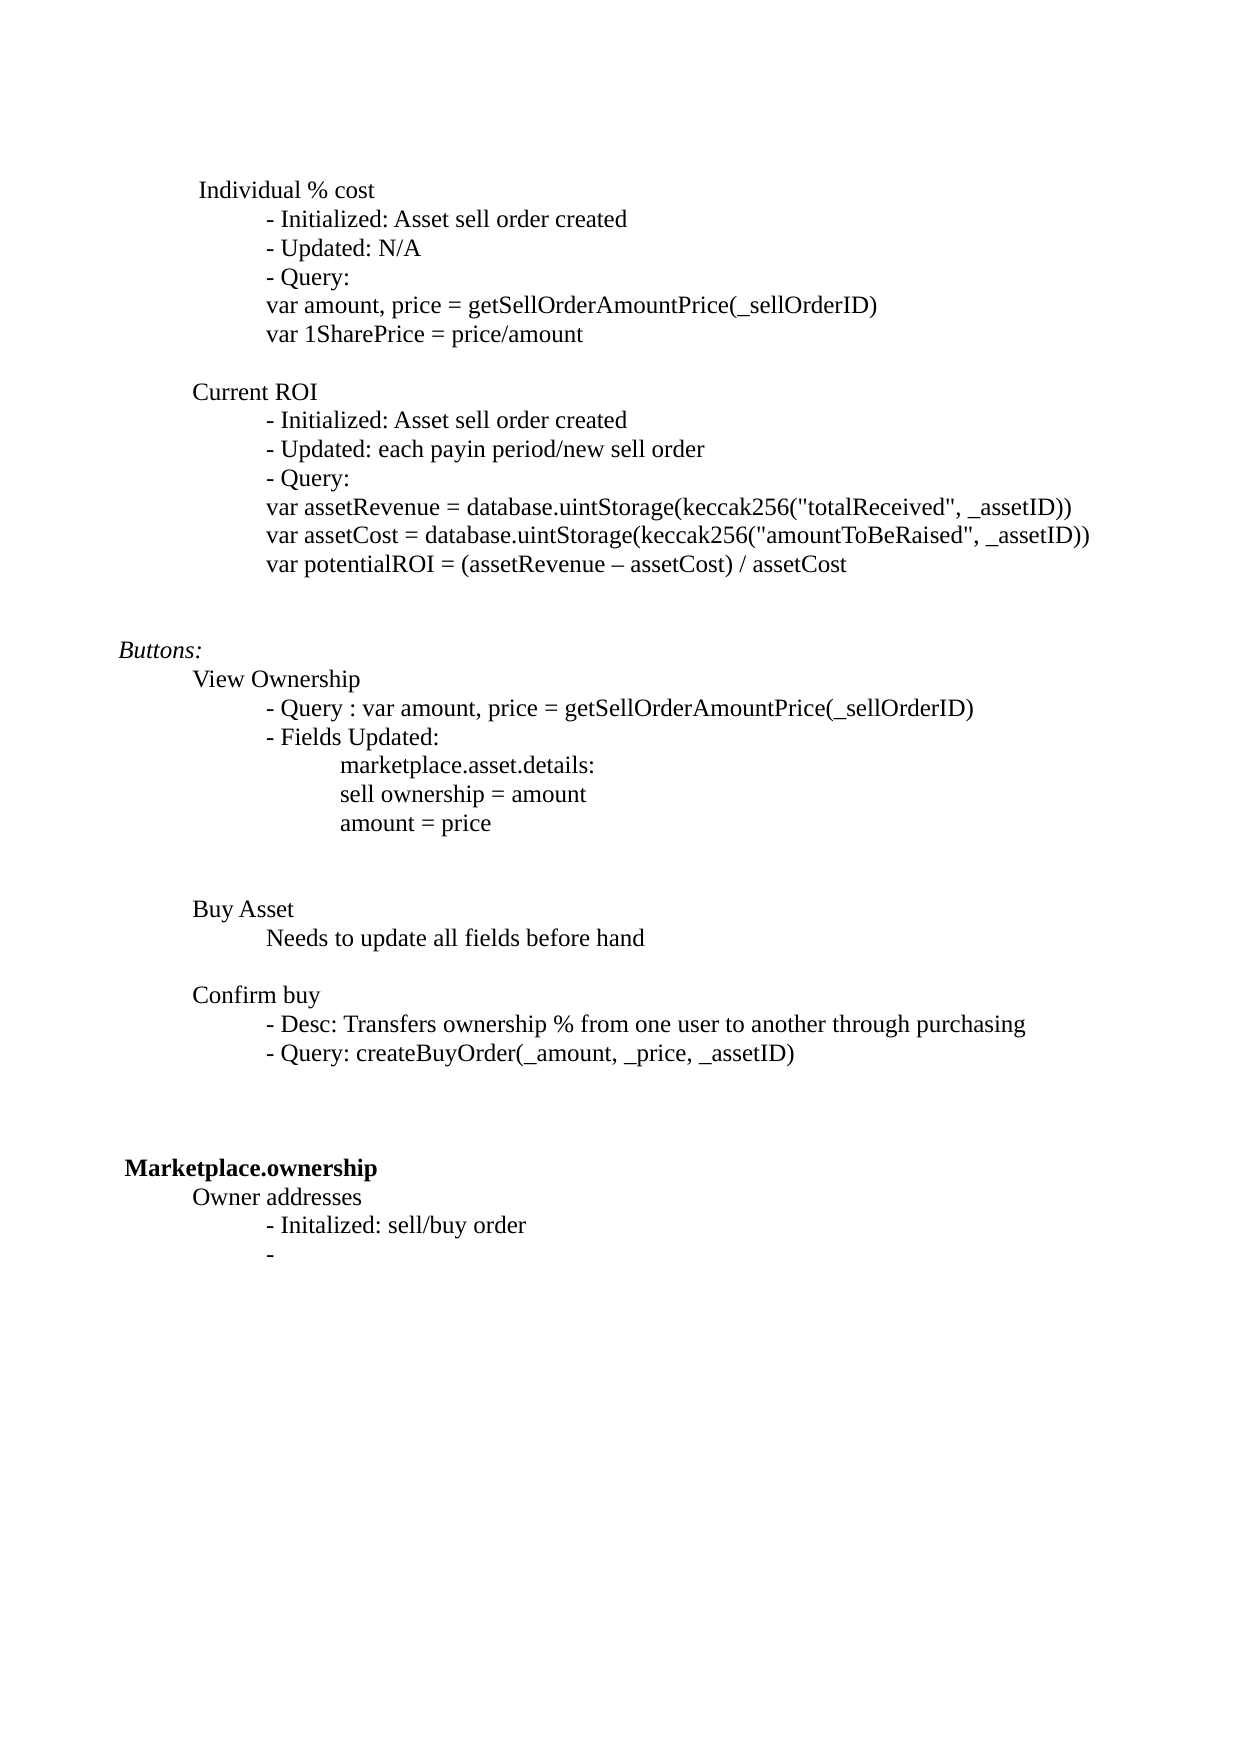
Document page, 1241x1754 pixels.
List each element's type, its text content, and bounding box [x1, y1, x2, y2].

text Marketplace.ownership Owner addresses - Initalized: sell/buy order - [118, 1096, 1122, 1268]
text - Query: createBuyOrder(_amount, _price, _assetID) [118, 1038, 1122, 1096]
text Current ROI - Initialized: Asset sell order created - Updated: each payin period/new sell order - Query: var assetRevenue = database.uintStorage(keccak256("totalReceived", _assetID)) var assetCost = database.uintStorage(keccak256("amountToBeRaised", _assetID)) [118, 348, 1122, 549]
text var potentialROI = (assetRevenue – assetCost) / assetCost Buttons: View Ownership - Query : var amount, price = getSellOrderAmountPrice(_sellOrderID) - Fields Updated: marketplace.asset.details: sell ownership = amount amount = price Buy Asset Needs to update all fields before hand Confirm buy - Desc: Transfers ownership % from one user to another through purchasing [118, 549, 1122, 1038]
text Individual % cost - Initialized: Asset sell order created - Updated: N/A - Query: var amount, price = getSellOrderAmountPrice(_sellOrderID) var 1SharePrice = price/amount [118, 118, 1122, 348]
